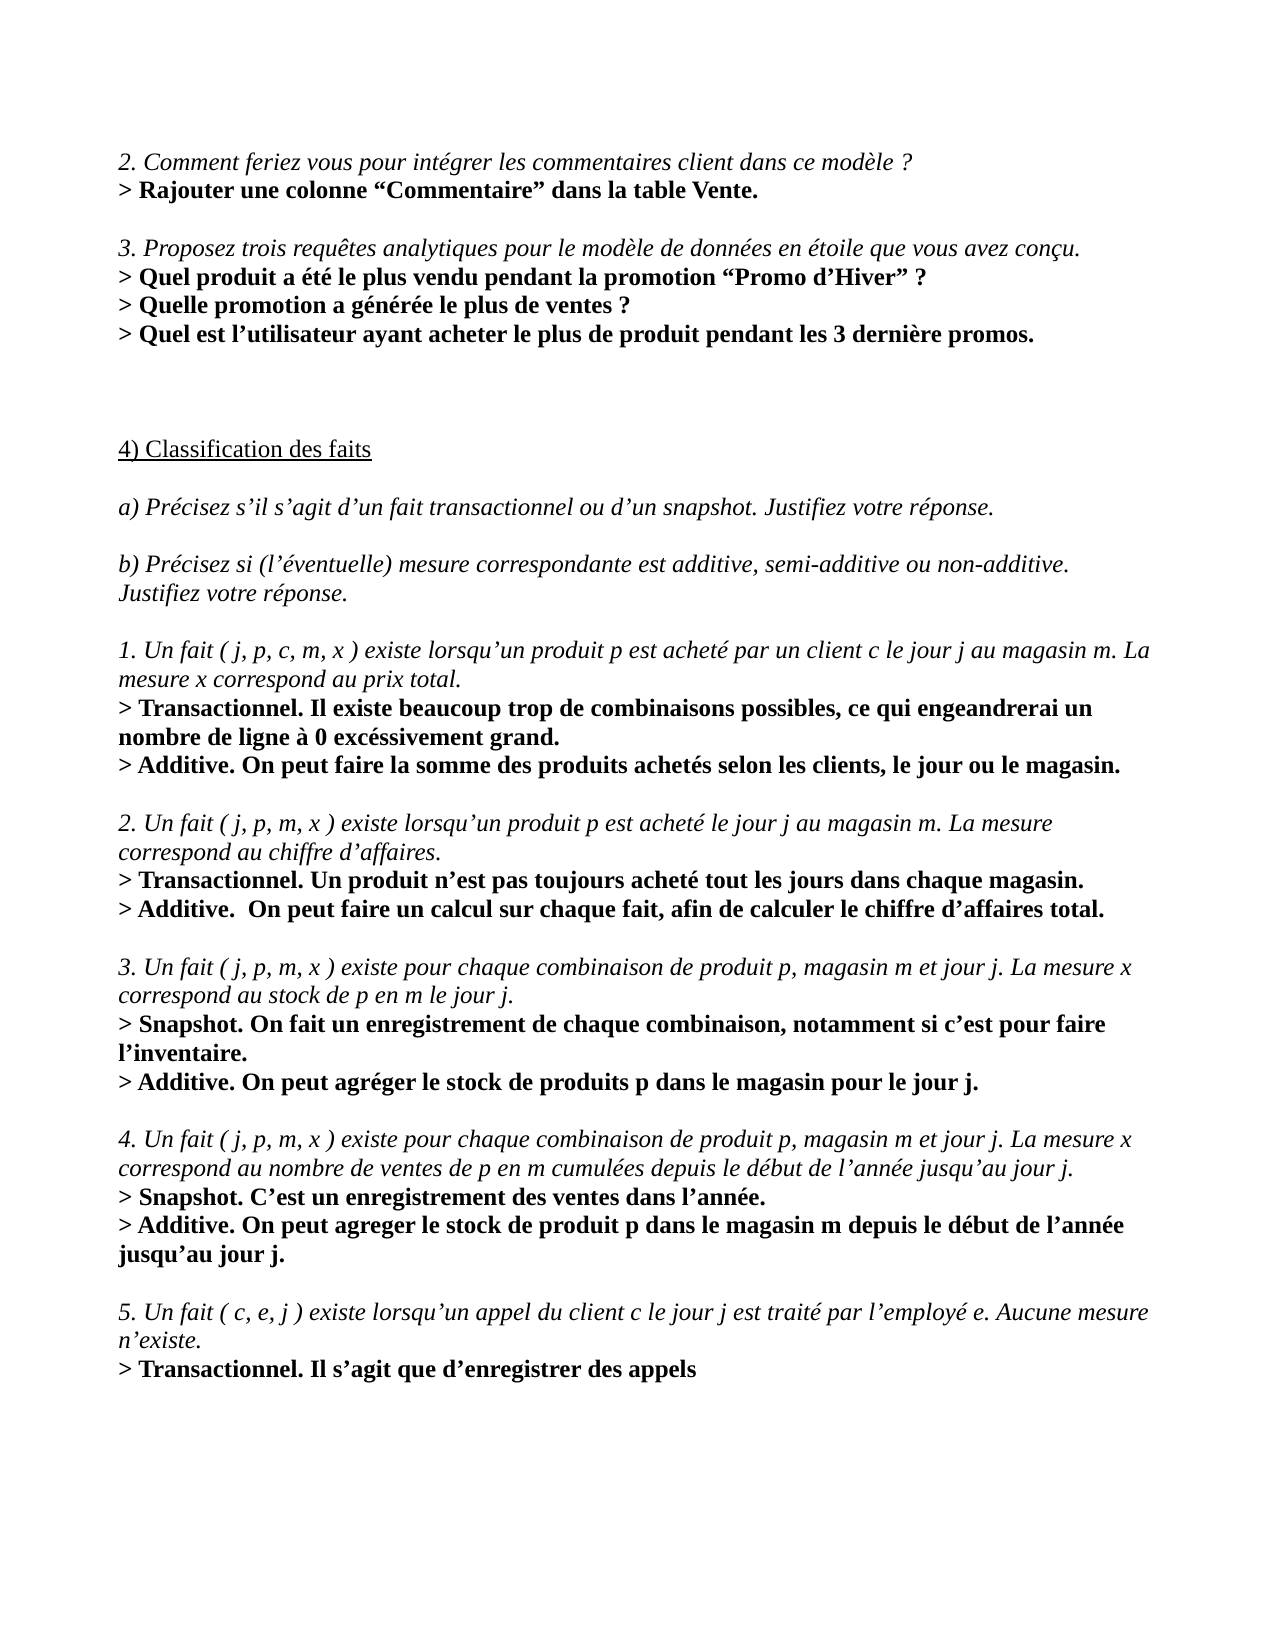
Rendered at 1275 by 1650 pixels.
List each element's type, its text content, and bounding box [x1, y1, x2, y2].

text 4. Un fait ( j, p, m, x ) existe pour chaque combinaison de produit p, magasin m et jour j. La mesure x correspond au nombre de ventes de p en m cumulées depuis le début de l’année jusqu’au jour j. [118, 1124, 1157, 1182]
text > Snapshot. C’est un enregistrement des ventes dans l’année. [118, 1182, 1157, 1211]
text > Transactionnel. Un produit n’est pas toujours acheté tout les jours dans chaque magasin. [118, 866, 1157, 894]
text 2. Un fait ( j, p, m, x ) existe lorsqu’un produit p est acheté le jour j au magasin m. La mesure correspond au chiffre d’affaires. [118, 808, 1157, 866]
text 5. Un fait ( c, e, j ) existe lorsqu’un appel du client c le jour j est traité par l’employé e. Aucune mesure n’existe. [118, 1297, 1157, 1354]
text > Quel produit a été le plus vendu pendant la promotion “Promo d’Hiver” ? [118, 262, 1157, 291]
text a) Précisez s’il s’agit d’un fait transactionnel ou d’un snapshot. Justifiez votre réponse. [118, 492, 1157, 549]
text b) Précisez si (l’éventuelle) mesure correspondante est additive, semi-additive ou non-additive. Justifiez votre réponse. [118, 549, 1157, 607]
text > Quelle promotion a générée le plus de ventes ? [118, 291, 1157, 319]
text > Snapshot. On fait un enregistrement de chaque combinaison, notamment si c’est pour faire l’inventaire. [118, 1009, 1157, 1067]
text > Additive. On peut agreger le stock de produit p dans le magasin m depuis le début de l’année jusqu’au jour j. [118, 1211, 1157, 1268]
text > Rajouter une colonne “Commentaire” dans la table Vente. [118, 176, 1157, 204]
text > Additive. On peut faire la somme des produits achetés selon les clients, le jour ou le magasin. [118, 751, 1157, 779]
text > Additive. On peut agréger le stock de produits p dans le magasin pour le jour j. [118, 1067, 1157, 1096]
text 4) Classification des faits [118, 434, 1157, 463]
text 1. Un fait ( j, p, c, m, x ) existe lorsqu’un produit p est acheté par un client c le jour j au magasin m. La mesure x correspond au prix total. > Transactionnel. Il existe beaucoup trop de combinaisons possibles, ce qui engeandrerai un nombre de ligne à 0 excéssivement grand. [118, 636, 1157, 751]
text > Transactionnel. Il s’agit que d’enregistrer des appels [118, 1354, 1157, 1383]
text > Additive. On peut faire un calcul sur chaque fait, afin de calculer le chiffre d’affaires total. [118, 894, 1157, 923]
text > Quel est l’utilisateur ayant acheter le plus de produit pendant les 3 dernière promos. [118, 319, 1157, 348]
text 2. Comment feriez vous pour intégrer les commentaires client dans ce modèle ? [118, 147, 1157, 176]
text 3. Proposez trois requêtes analytiques pour le modèle de données en étoile que vous avez conçu. [118, 233, 1157, 262]
text 3. Un fait ( j, p, m, x ) existe pour chaque combinaison de produit p, magasin m et jour j. La mesure x correspond au stock de p en m le jour j. [118, 952, 1157, 1009]
